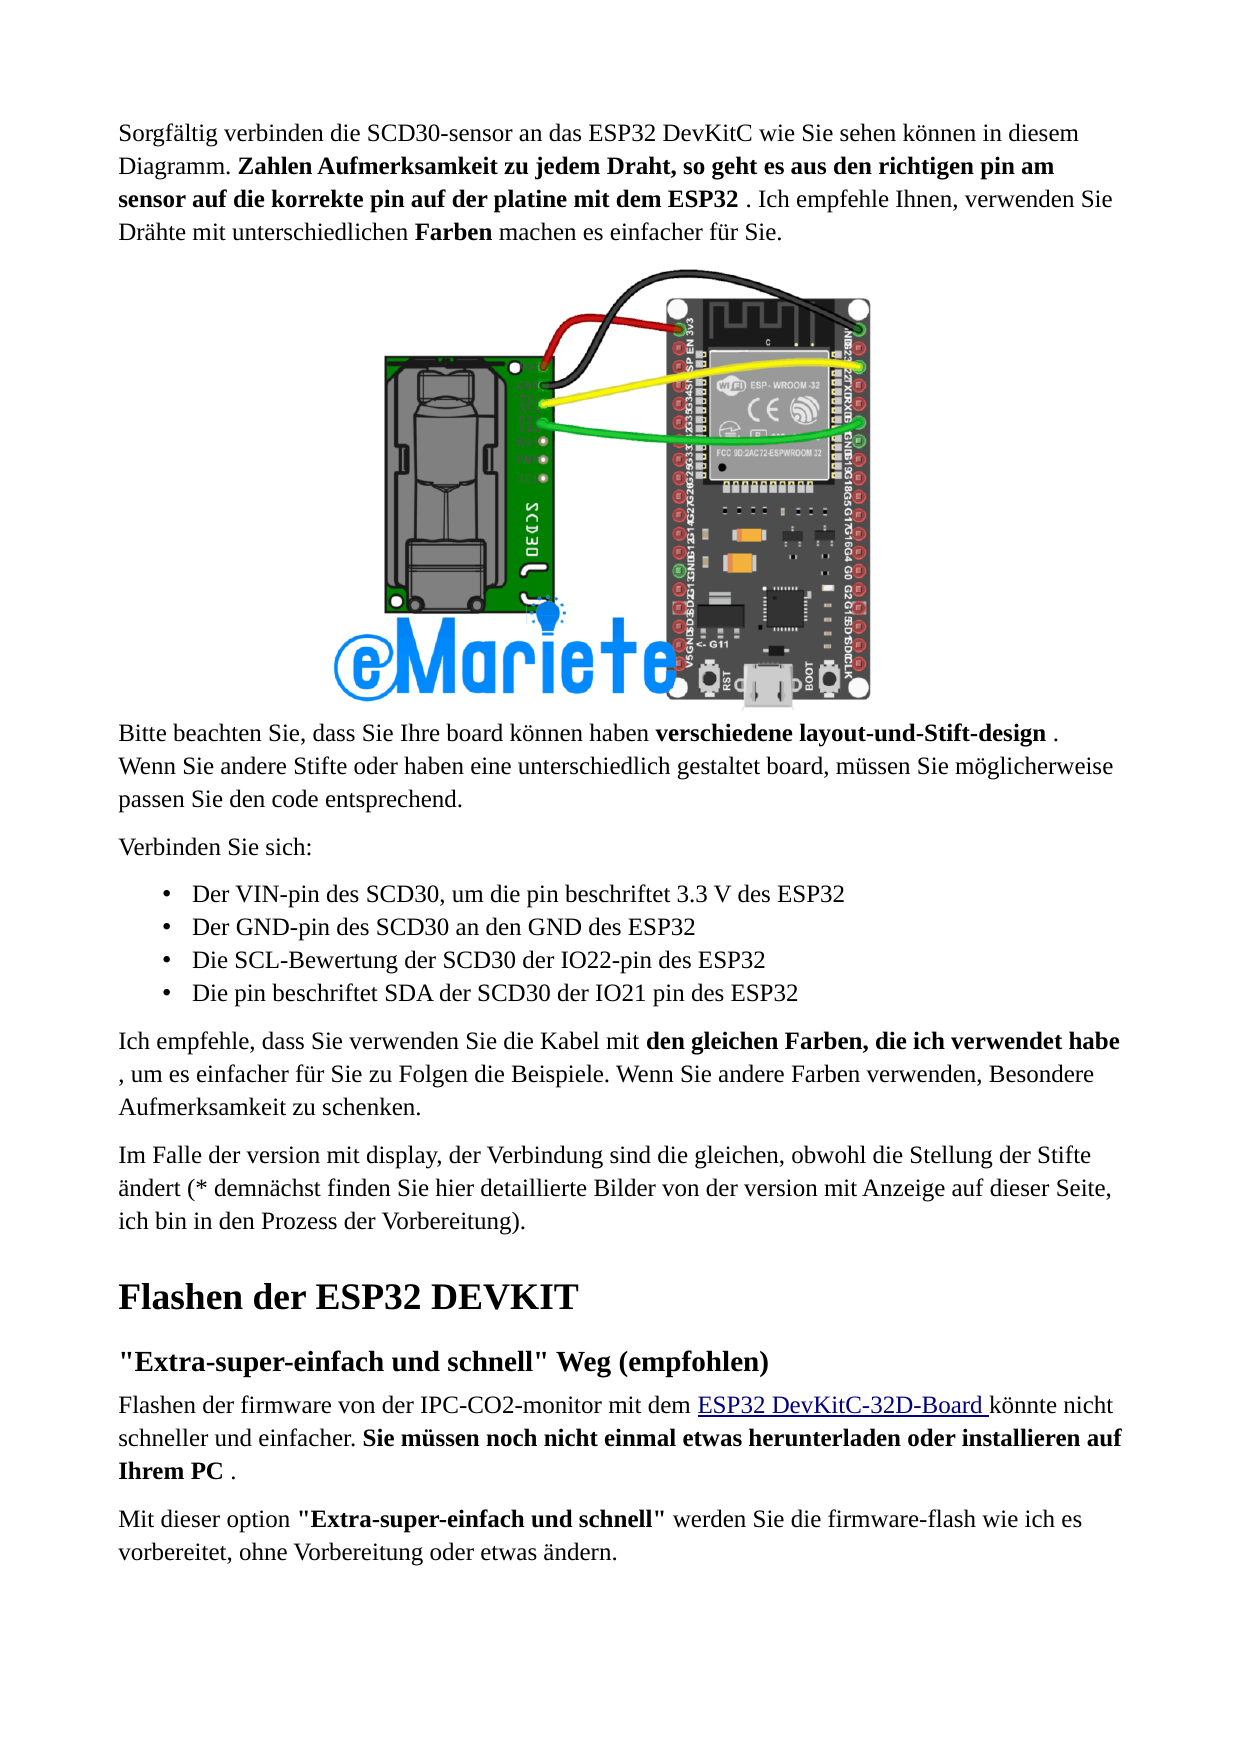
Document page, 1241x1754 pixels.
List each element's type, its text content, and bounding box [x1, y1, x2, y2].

list Der VIN-pin des SCD30, um die pin beschriftet 3.3 V des ESP32 [162, 879, 1122, 908]
subtitle "Extra-super-einfach und schnell" Weg (empfohlen) [118, 1344, 1122, 1378]
text Mit dieser option "Extra-super-einfach und schnell" werden Sie die firmware-flash wie ich es vorbereitet, ohne Vorbereitung oder etwas ändern. [118, 1504, 1122, 1566]
subtitle Flashen der ESP32 DEVKIT [118, 1274, 1122, 1317]
text Flashen der firmware von der IPC-CO2-monitor mit dem ESP32 DevKitC-32D-Board könnte nicht schneller und einfacher. Sie müssen noch nicht einmal etwas herunterladen oder installieren auf Ihrem PC . [118, 1390, 1122, 1485]
list Die SCL-Bewertung der SCD30 der IO22-pin des ESP32 [162, 945, 1122, 974]
list Der GND-pin des SCD30 an den GND des ESP32 [162, 912, 1122, 941]
text Ich empfehle, dass Sie verwenden Sie die Kabel mit den gleichen Farben, die ich verwendet habe , um es einfacher für Sie zu Folgen die Beispiele. Wenn Sie andere Farben verwenden, Besondere Aufmerksamkeit zu schenken. [118, 1026, 1122, 1121]
text Verbinden Sie sich: [118, 832, 1122, 861]
text Im Falle der version mit display, der Verbindung sind die gleichen, obwohl die Stellung der Stifte ändert (* demnächst finden Sie hier detaillierte Bilder von der version mit Anzeige auf dieser Seite, ich bin in den Prozess der Vorbereitung). [118, 1140, 1122, 1234]
text Bitte beachten Sie, dass Sie Ihre board können haben verschiedene layout-und-Stift-design . Wenn Sie andere Stifte oder haben eine unterschiedlich gestaltet board, müssen Sie möglicherweise passen Sie den code entsprechend. [118, 265, 1122, 813]
list Die pin beschriftet SDA der SCD30 der IO21 pin des ESP32 [162, 978, 1122, 1007]
picture [221, 264, 1020, 714]
text Sorgfältig verbinden die SCD30-sensor an das ESP32 DevKitC wie Sie sehen können in diesem Diagramm. Zahlen Aufmerksamkeit zu jedem Draht, so geht es aus den richtigen pin am sensor auf die korrekte pin auf der platine mit dem ESP32 . Ich empfehle Ihnen, verwenden Sie Drähte mit unterschiedlichen Farben machen es einfacher für Sie. [118, 118, 1122, 246]
